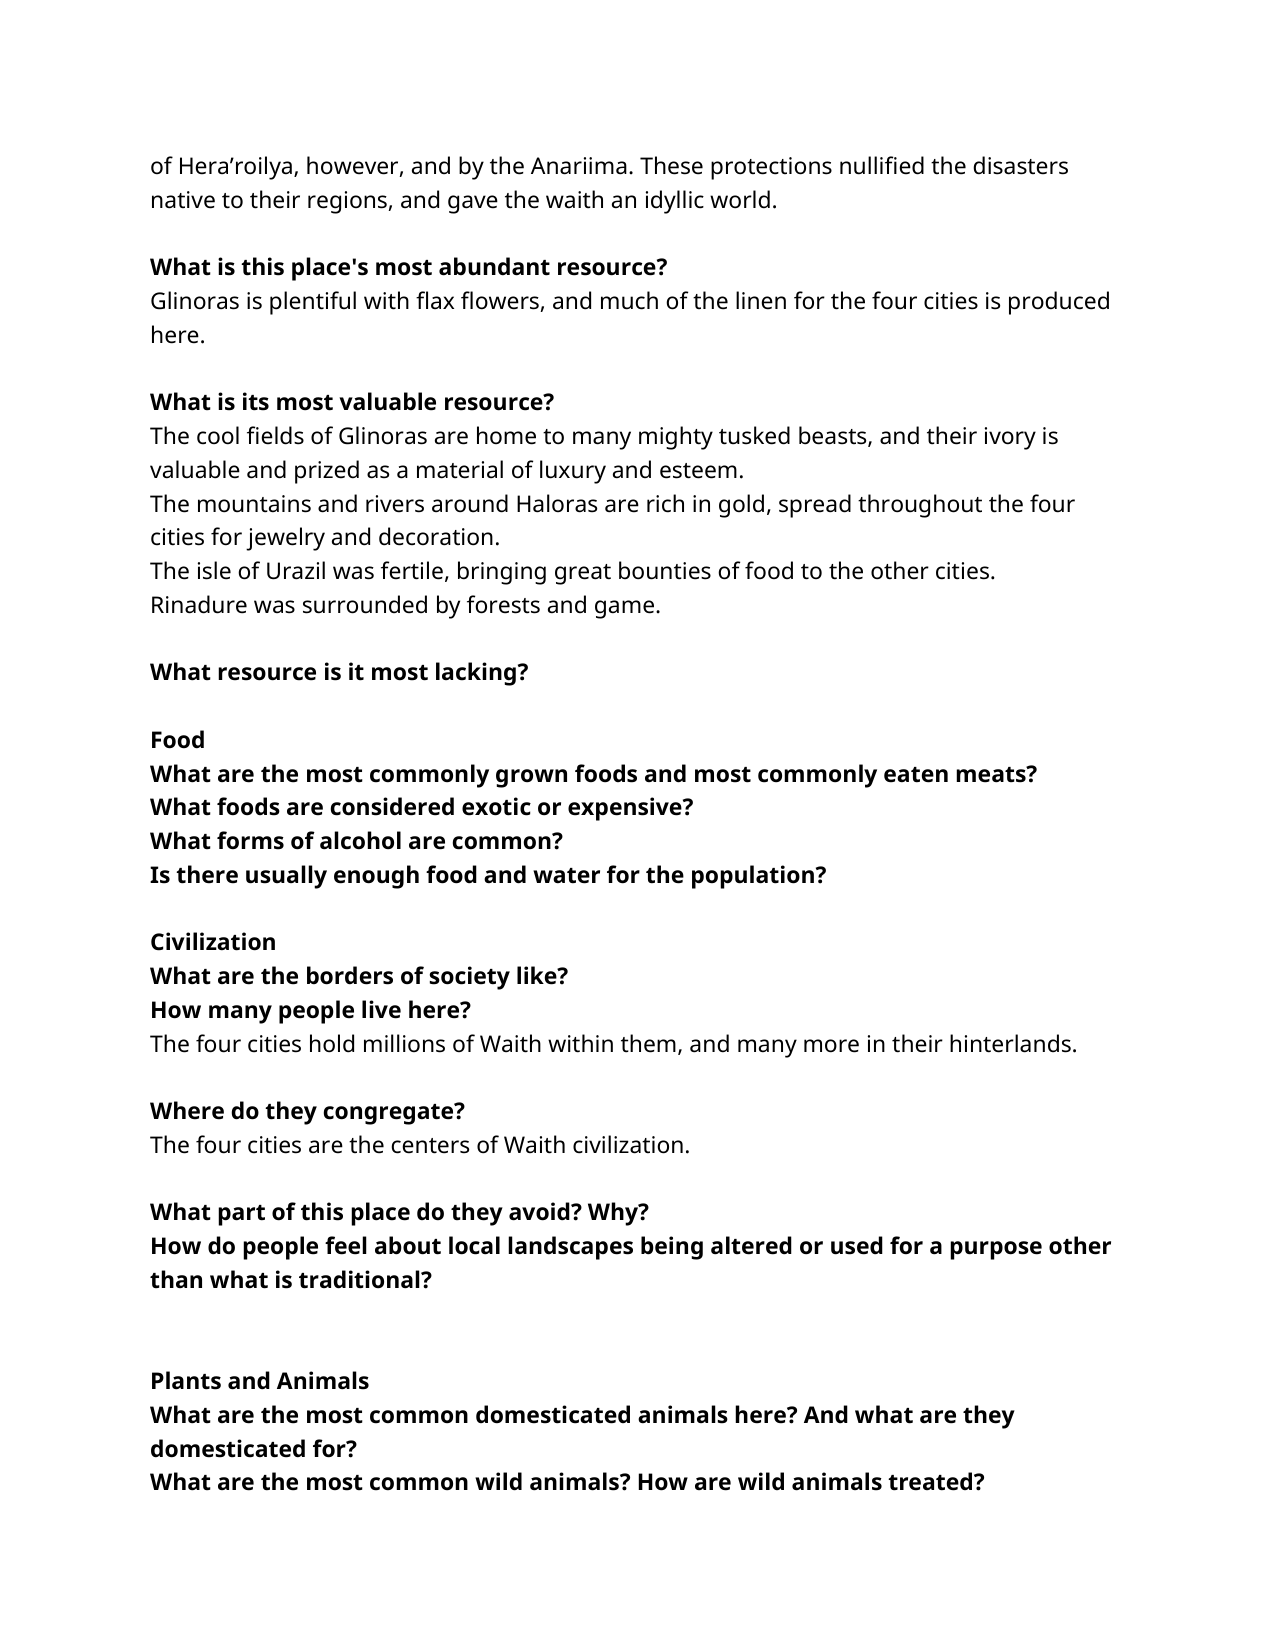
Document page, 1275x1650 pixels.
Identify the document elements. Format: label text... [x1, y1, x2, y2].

text of Hera’roilya, however, and by the Anariima. These protections nullified the disasters native to their regions, and gave the waith an idyllic world. [150, 150, 1125, 215]
text Plants and Animals [150, 1365, 1125, 1396]
text The four cities hold millions of Waith within them, and many more in their hinterlands. [150, 1027, 1125, 1059]
text The four cities are the centers of Waith civilization. [150, 1129, 1125, 1160]
text Rinadure was surrounded by forests and game. [150, 589, 1125, 620]
text The cool fields of Glinoras are home to many mighty tusked beasts, and their ivory is valuable and prized as a material of luxury and esteem. [150, 420, 1125, 485]
text The mountains and rivers around Haloras are rich in gold, spread throughout the four cities for jewelry and decoration. [150, 487, 1125, 552]
text Glinoras is plentiful with flax flowers, and much of the linen for the four cities is produced here. [150, 285, 1125, 350]
text What is this place's most abundant resource? [150, 217, 1125, 282]
text The isle of Urazil was fertile, bringing great bounties of food to the other cities. [150, 555, 1125, 586]
text What part of this place do they avoid? Why? How do people feel about local landscapes being altered or used for a purpose other than what is traditional? [150, 1162, 1125, 1329]
text What are the most commonly grown foods and most commonly eaten meats? What foods are considered exotic or expensive? What forms of alcohol are common? Is there usually enough food and water for the population? [150, 757, 1125, 924]
text What are the most common domesticated animals here? And what are they domesticated for? What are the most common wild animals? How are wild animals treated? [150, 1399, 1125, 1497]
text What resource is it most lacking? [150, 622, 1125, 721]
text Civilization [150, 926, 1125, 957]
text What are the borders of society like? How many people live here? [150, 960, 1125, 1025]
text What is its most valuable resource? [150, 352, 1125, 417]
text Food [150, 724, 1125, 755]
text Where do they congregate? [150, 1061, 1125, 1126]
